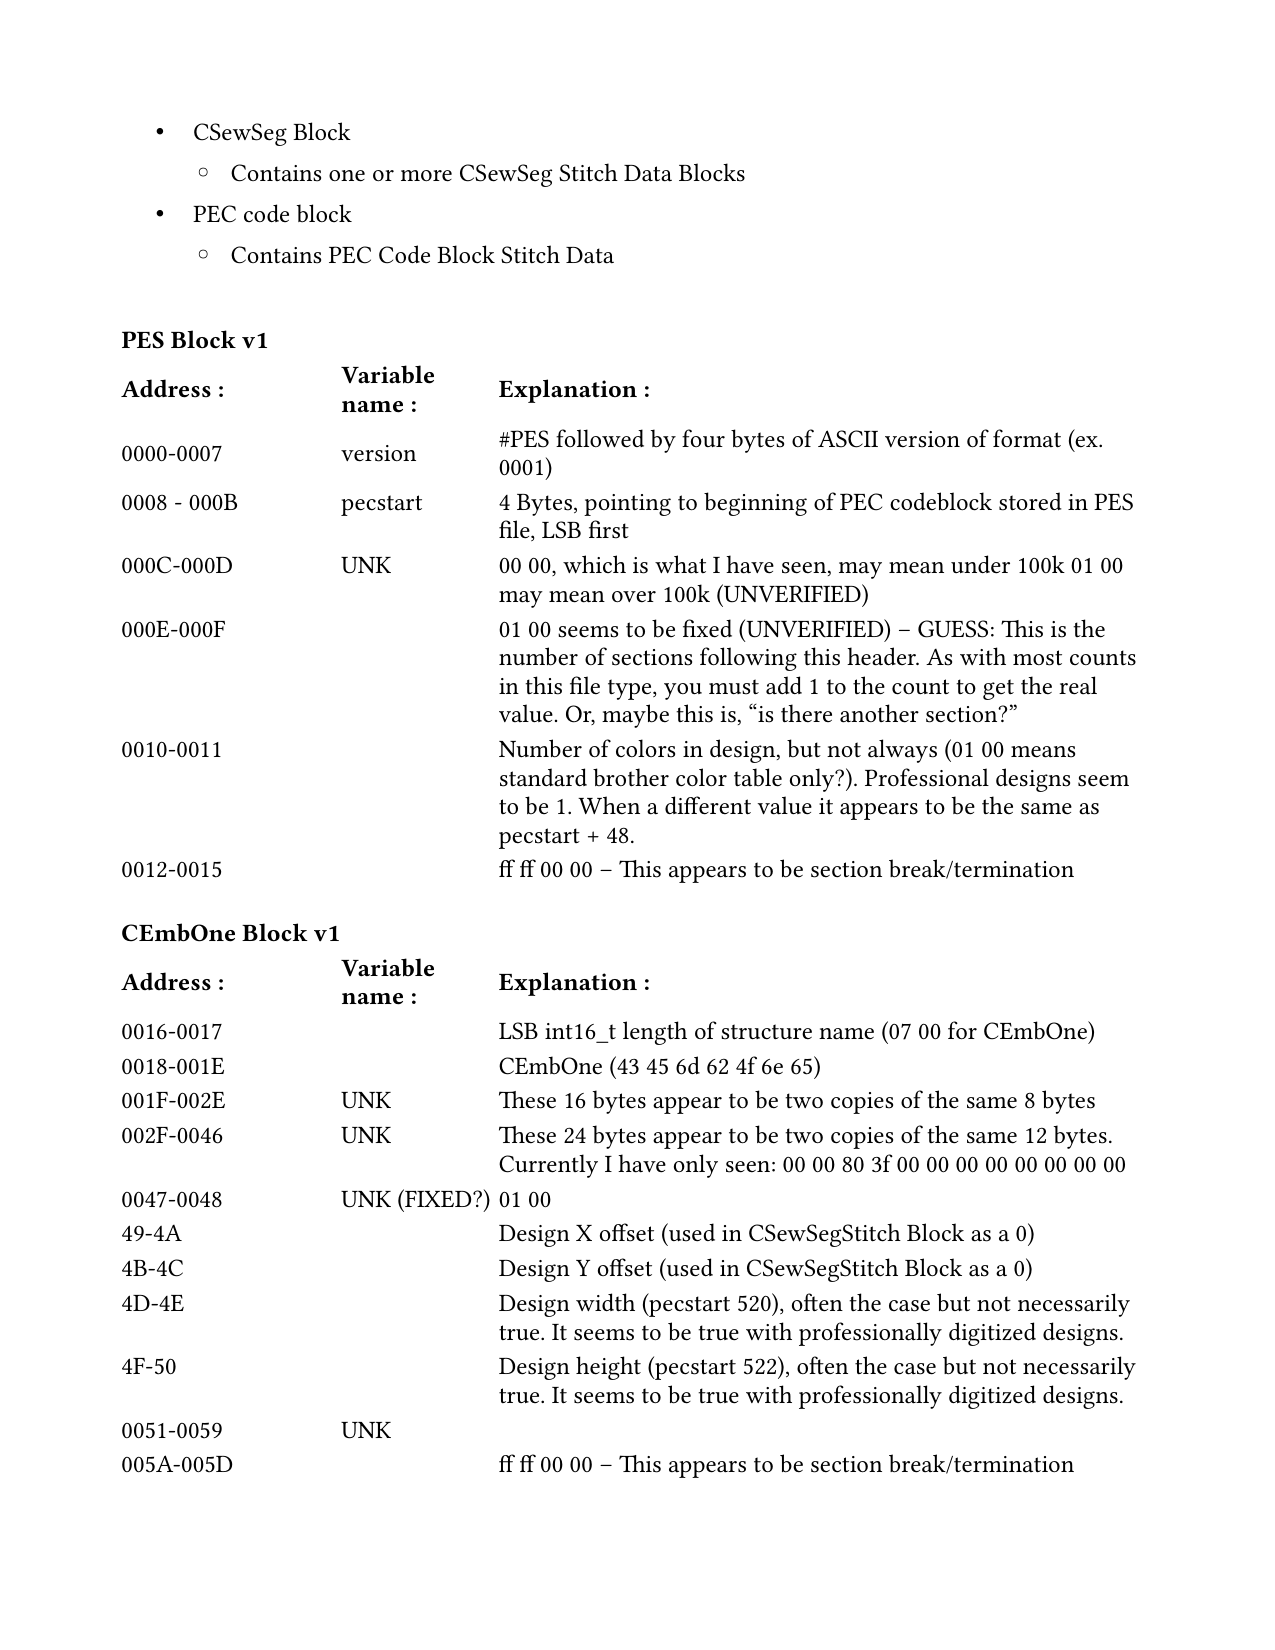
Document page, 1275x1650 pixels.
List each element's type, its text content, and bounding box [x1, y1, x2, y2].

list CSewSeg Block [156, 118, 1157, 147]
table_cell Design X offset (used in CSewSegStitch Block as a 0) [495, 1216, 1157, 1251]
table_cell Explanation : [495, 950, 1157, 1014]
table_cell These 24 bytes appear to be two copies of the same 12 bytes. Currently I have only seen: 00 00 80 3f 00 00 00 00 00 00 00 00 [495, 1118, 1157, 1181]
table_cell Number of colors in design, but not always (01 00 means standard brother color table only?). Professional designs seem to be 1. When a different value it appears to be the same as pecstart + 48. [495, 732, 1157, 852]
table_cell [338, 1286, 495, 1349]
table_cell [338, 1251, 495, 1286]
table_cell ff ff 00 00 – This appears to be section break/termination [495, 852, 1157, 887]
table_cell UNK [338, 548, 495, 611]
table_cell Address : [118, 950, 338, 1014]
table_cell [338, 1349, 495, 1412]
table_cell 005A-005D [118, 1447, 338, 1482]
table_cell pecstart [338, 485, 495, 548]
table_cell [338, 732, 495, 852]
table_cell 0016-0017 [118, 1014, 338, 1048]
table_cell Explanation : [495, 358, 1157, 421]
table_cell [338, 611, 495, 732]
table_cell [338, 852, 495, 887]
table_cell Design Y offset (used in CSewSegStitch Block as a 0) [495, 1251, 1157, 1286]
table_cell 002F-0046 [118, 1118, 338, 1181]
list PEC code block [156, 200, 1157, 229]
table_cell 001F-002E [118, 1083, 338, 1118]
table_cell CEmbOne (43 45 6d 62 4f 6e 65) [495, 1049, 1157, 1083]
table_cell version [338, 421, 495, 485]
table_cell Variable name : [338, 950, 495, 1014]
table_cell 0000-0007 [118, 421, 338, 485]
table_cell 4 Bytes, pointing to beginning of PEC codeblock stored in PES file, LSB first [495, 485, 1157, 548]
table_cell [338, 1049, 495, 1083]
table_cell 4D-4E [118, 1286, 338, 1349]
table_cell 01 00 [495, 1181, 1157, 1216]
table_cell 0012-0015 [118, 852, 338, 887]
table_cell 4F-50 [118, 1349, 338, 1412]
table_cell UNK [338, 1118, 495, 1181]
table_cell [338, 1216, 495, 1251]
table_cell 0047-0048 [118, 1181, 338, 1216]
list Contains PEC Code Block Stitch Data [193, 241, 1157, 270]
table_cell 0051-0059 [118, 1413, 338, 1447]
table_cell 0008 - 000B [118, 485, 338, 548]
table_cell LSB int16_t length of structure name (07 00 for CEmbOne) [495, 1014, 1157, 1048]
table_cell 01 00 seems to be fixed (UNVERIFIED) – GUESS: This is the number of sections following this header. As with most counts in this file type, you must add 1 to the count to get the real value. Or, maybe this is, “is there another section?” [495, 611, 1157, 732]
table_cell 0018-001E [118, 1049, 338, 1083]
list Contains one or more CSewSeg Stitch Data Blocks [193, 159, 1157, 188]
table_cell Address : [118, 358, 338, 421]
table_cell 49-4A [118, 1216, 338, 1251]
table_cell 000C-000D [118, 548, 338, 611]
table_cell 0010-0011 [118, 732, 338, 852]
table_cell [495, 1413, 1157, 1447]
table_cell Variable name : [338, 358, 495, 421]
table_cell UNK [338, 1413, 495, 1447]
table_cell #PES followed by four bytes of ASCII version of format (ex. 0001) [495, 421, 1157, 485]
table_cell Design width (pecstart 520), often the case but not necessarily true. It seems to be true with professionally digitized designs. [495, 1286, 1157, 1349]
table_cell ff ff 00 00 – This appears to be section break/termination [495, 1447, 1157, 1482]
table_cell 00 00, which is what I have seen, may mean under 100k 01 00 may mean over 100k (UNVERIFIED) [495, 548, 1157, 611]
table_cell 000E-000F [118, 611, 338, 732]
table_cell [338, 1014, 495, 1048]
table_cell UNK (FIXED?) [338, 1181, 495, 1216]
table_cell 4B-4C [118, 1251, 338, 1286]
table_cell Design height (pecstart 522), often the case but not necessarily true. It seems to be true with professionally digitized designs. [495, 1349, 1157, 1412]
table_cell [338, 1447, 495, 1482]
table_cell These 16 bytes appear to be two copies of the same 8 bytes [495, 1083, 1157, 1118]
table_header CEmbOne Block v1 [118, 916, 1157, 950]
table_header PES Block v1 [118, 323, 1157, 358]
table_cell UNK [338, 1083, 495, 1118]
